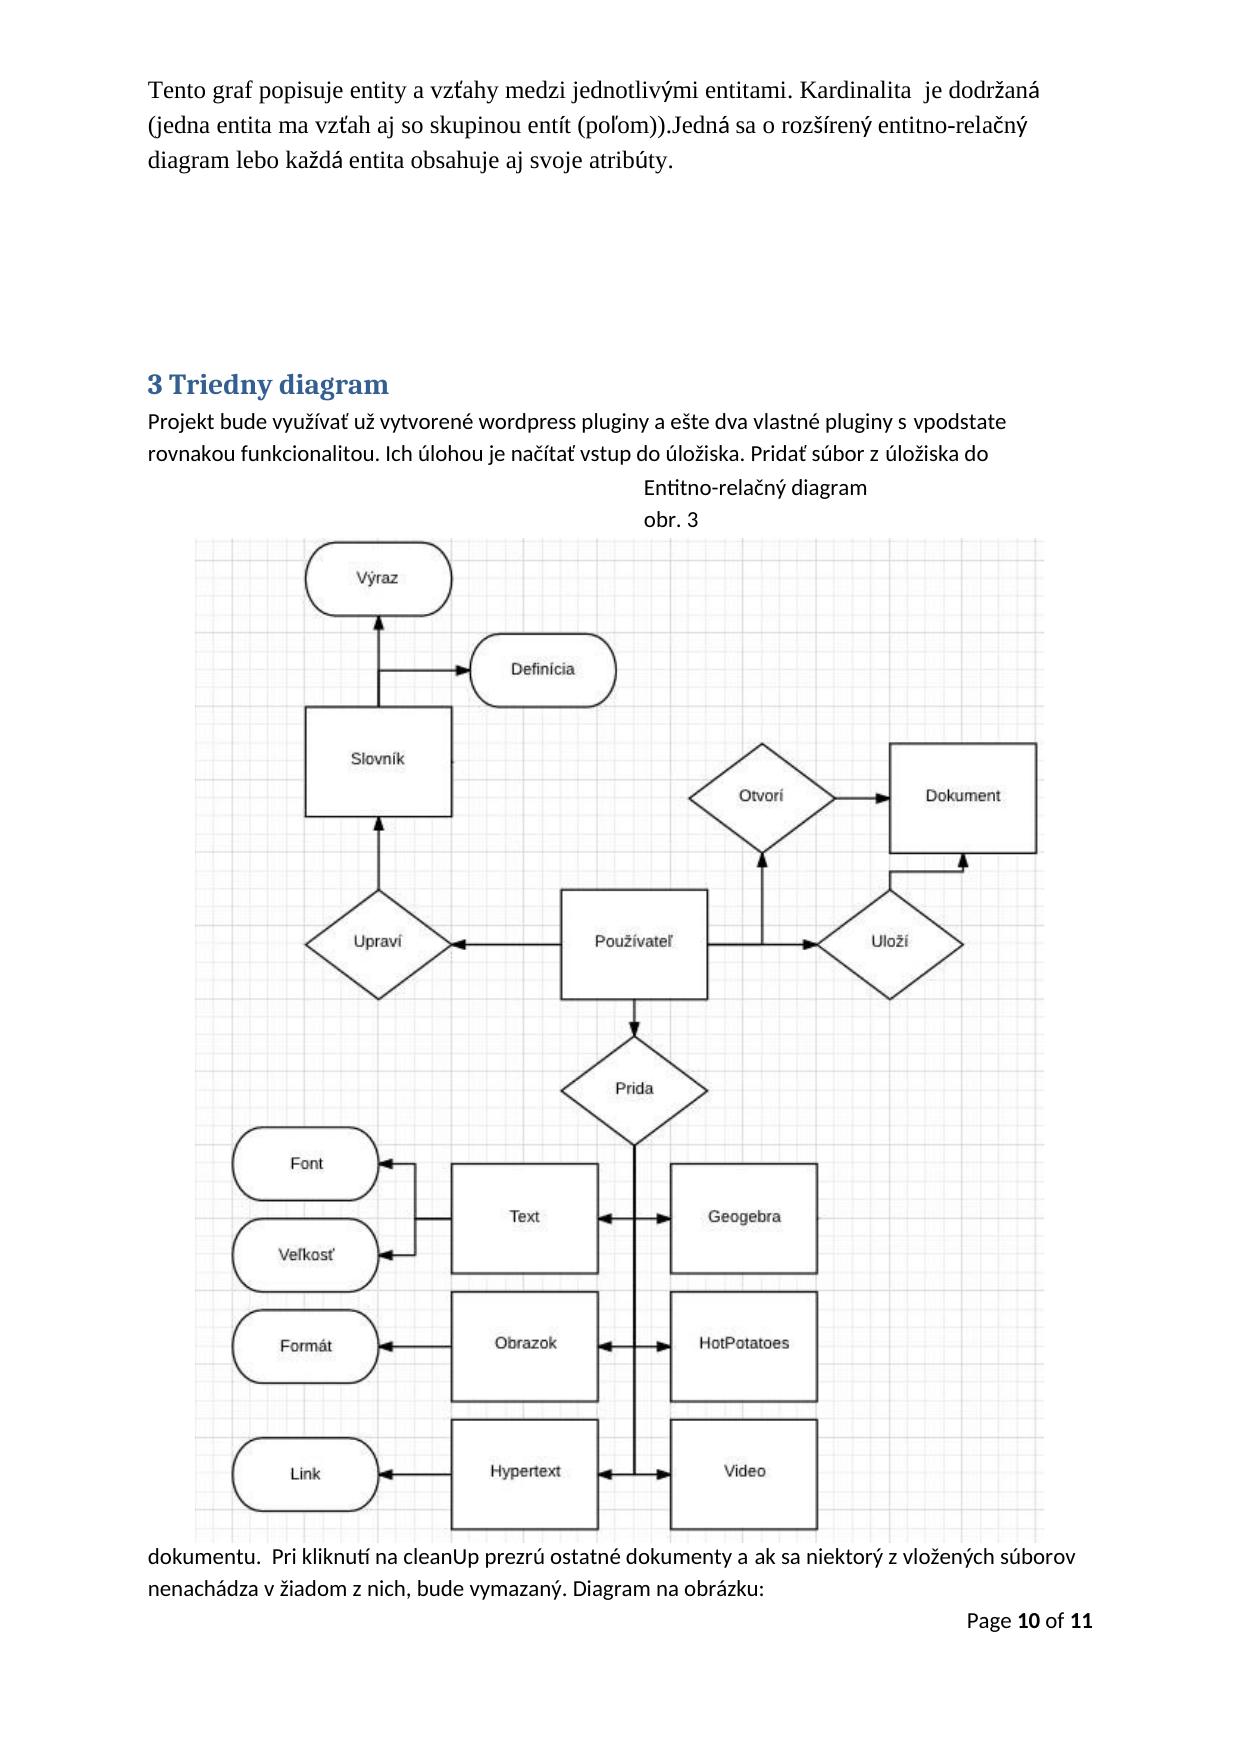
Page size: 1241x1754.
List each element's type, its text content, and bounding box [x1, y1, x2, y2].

subtitle 3 Triedny diagram [148, 368, 1093, 402]
text Projekt bude využívať už vytvorené wordpress pluginy a ešte dva vlastné pluginy s vpodstate rovnakou funkcionalitou. Ich úlohou je načítať vstup do úložiska. Pridať súbor z úložiska do dokumentu. Pri kliknutí na cleanUp prezrú ostatné dokumenty a ak sa niektorý z vložených súborov nenachádza v žiadom z nich, bude vymazaný. Diagram na obrázku: [148, 407, 1093, 1602]
text Tento graf popisuje entity a vzťahy medzi jednotlivými entitami. Kardinalita je dodržaná (jedna entita ma vzťah aj so skupinou entít (poľom)).Jedná sa o rozšírený entitno-relačný diagram lebo každá entita obsahuje aj svoje atribúty. [148, 74, 1093, 174]
